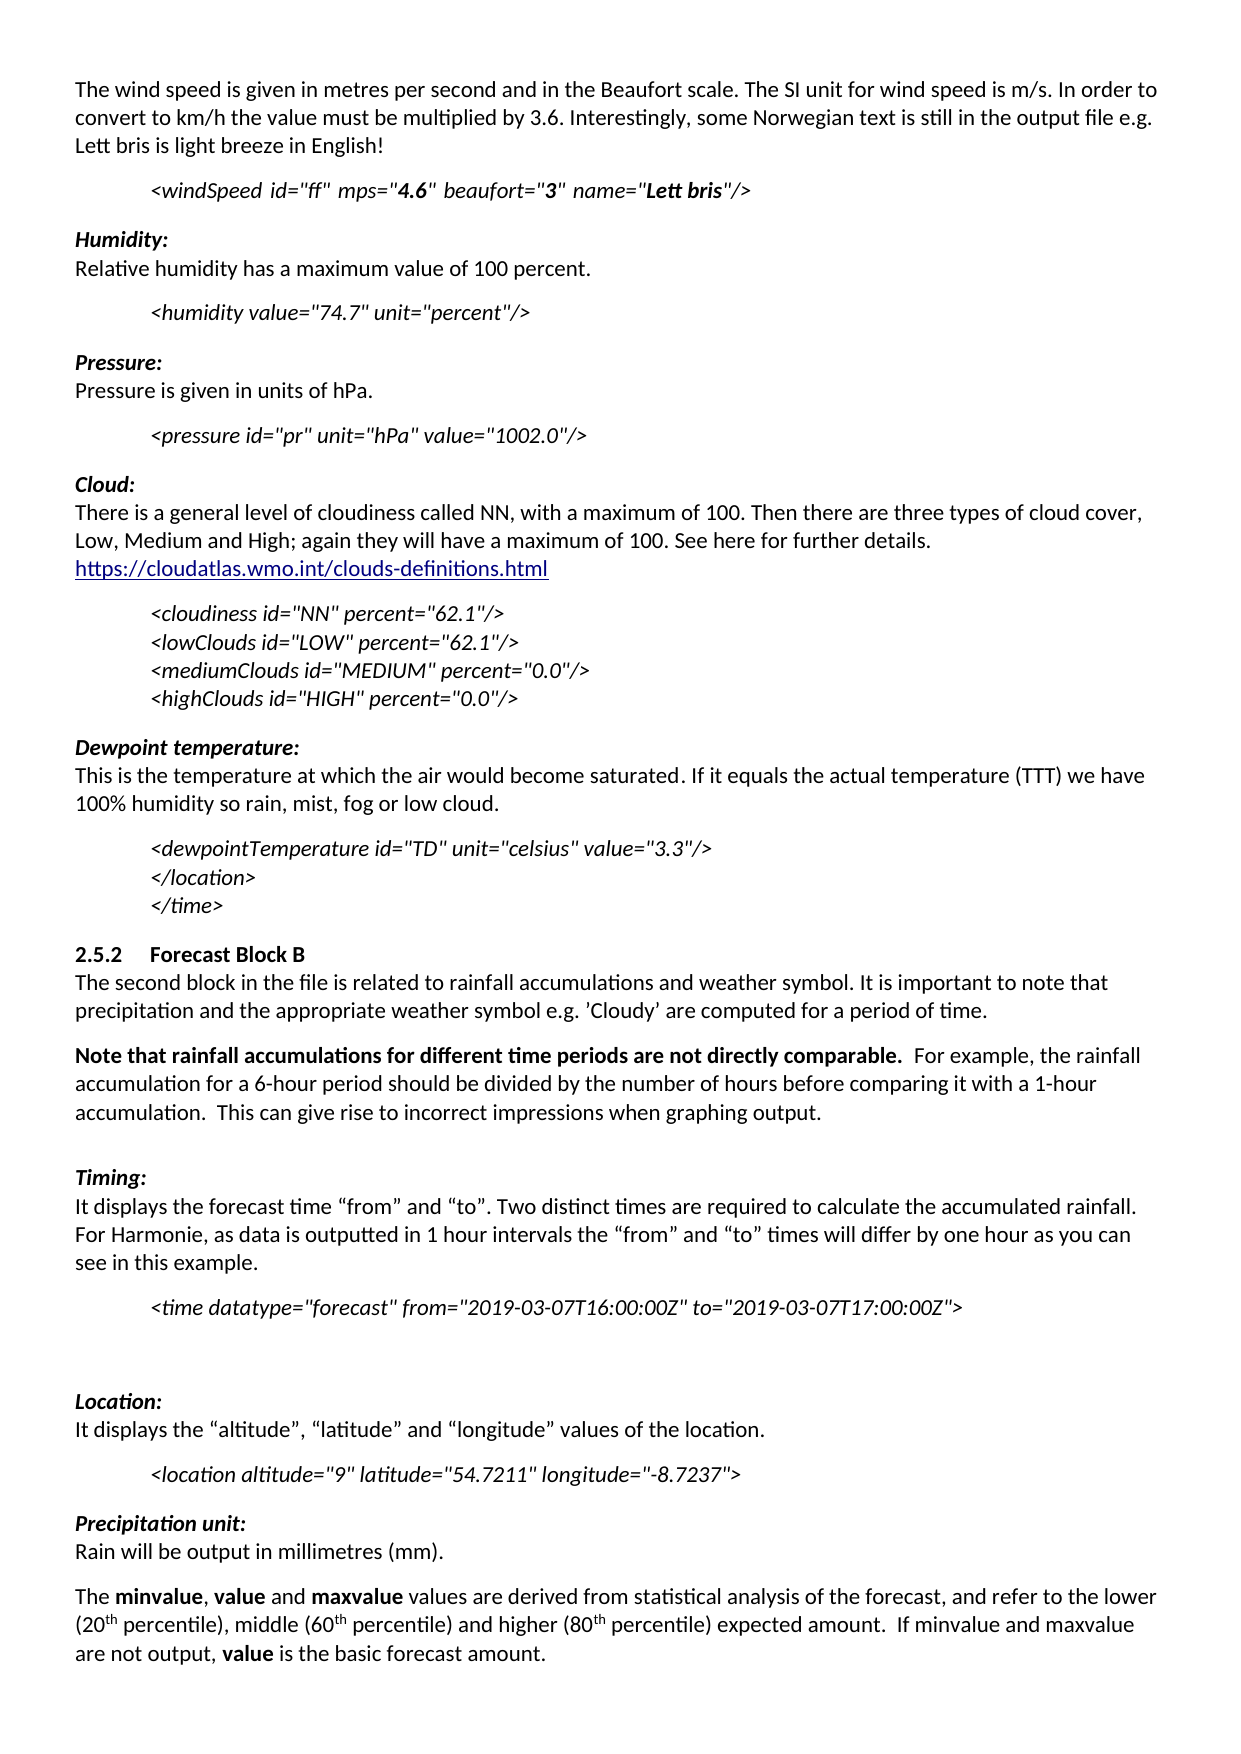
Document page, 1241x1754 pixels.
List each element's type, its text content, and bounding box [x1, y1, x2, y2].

text <mediumClouds id="MEDIUM" percent="0.0"/> [150, 656, 1090, 684]
text <time datatype="forecast" from="2019-03-07T16:00:00Z" to="2019-03-07T17:00:00Z"> [150, 1293, 1090, 1321]
subtitle Forecast Block B [75, 940, 1165, 968]
text <windSpeed id="ff" mps="4.6" beaufort="3" name="Lett bris"/> [150, 176, 1090, 204]
text Note that rainfall accumulations for different time periods are not directly comparable. For example, the rainfall accumulation for a 6-hour period should be divided by the number of hours before comparing it with a 1-hour accumulation. This can give rise to incorrect impressions when graphing output. [75, 1041, 1165, 1126]
text The wind speed is given in metres per second and in the Beaufort scale. The SI unit for wind speed is m/s. In order to convert to km/h the value must be multiplied by 3.6. Interestingly, some Norwegian text is still in the output file e.g. Lett bris is light breeze in English! [75, 75, 1165, 159]
subtitle Pressure: [75, 348, 1165, 376]
text This is the temperature at which the air would become saturated. If it equals the actual temperature (TTT) we have 100% humidity so rain, mist, fog or low cloud. [75, 761, 1165, 818]
subtitle Location: [75, 1387, 1165, 1415]
text </time> [150, 891, 1090, 919]
subtitle Dewpoint temperature: [75, 733, 1165, 761]
text </location> [150, 863, 1090, 891]
text It displays the “altitude”, “latitude” and “longitude” values of the location. [75, 1415, 1165, 1443]
text <highClouds id="HIGH" percent="0.0"/> [150, 684, 1090, 712]
text <humidity value="74.7" unit="percent"/> [150, 298, 1090, 327]
text Relative humidity has a maximum value of 100 percent. [75, 254, 1165, 282]
text There is a general level of cloudiness called NN, with a maximum of 100. Then there are three types of cloud cover, Low, Medium and High; again they will have a maximum of 100. See here for further details. https://cloudatlas.wmo.int/clouds-definitions.html [75, 498, 1165, 582]
text The minvalue, value and maxvalue values are derived from statistical analysis of the forecast, and refer to the lower (20th percentile), middle (60th percentile) and higher (80th percentile) expected amount. If minvalue and maxvalue are not output, value is the basic forecast amount. [75, 1582, 1165, 1667]
subtitle Cloud: [75, 470, 1165, 498]
subtitle Precipitation unit: [75, 1509, 1165, 1537]
text Rain will be output in millimetres (mm). [75, 1537, 1165, 1566]
subtitle Timing: [75, 1163, 1165, 1192]
text It displays the forecast time “from” and “to”. Two distinct times are required to calculate the accumulated rainfall. For Harmonie, as data is outputted in 1 hour intervals the “from” and “to” times will differ by one hour as you can see in this example. [75, 1192, 1165, 1276]
text <lowClouds id="LOW" percent="62.1"/> [150, 628, 1090, 656]
text <dewpointTemperature id="TD" unit="celsius" value="3.3"/> [150, 834, 1090, 862]
subtitle Humidity: [75, 225, 1165, 253]
text <cloudiness id="NN" percent="62.1"/> [150, 599, 1090, 627]
text <pressure id="pr" unit="hPa" value="1002.0"/> [150, 421, 1090, 449]
text <location altitude="9" latitude="54.7211" longitude="-8.7237"> [150, 1460, 1090, 1488]
text The second block in the file is related to rainfall accumulations and weather symbol. It is important to note that precipitation and the appropriate weather symbol e.g. ’Cloudy’ are computed for a period of time. [75, 968, 1165, 1024]
text Pressure is given in units of hPa. [75, 376, 1165, 404]
